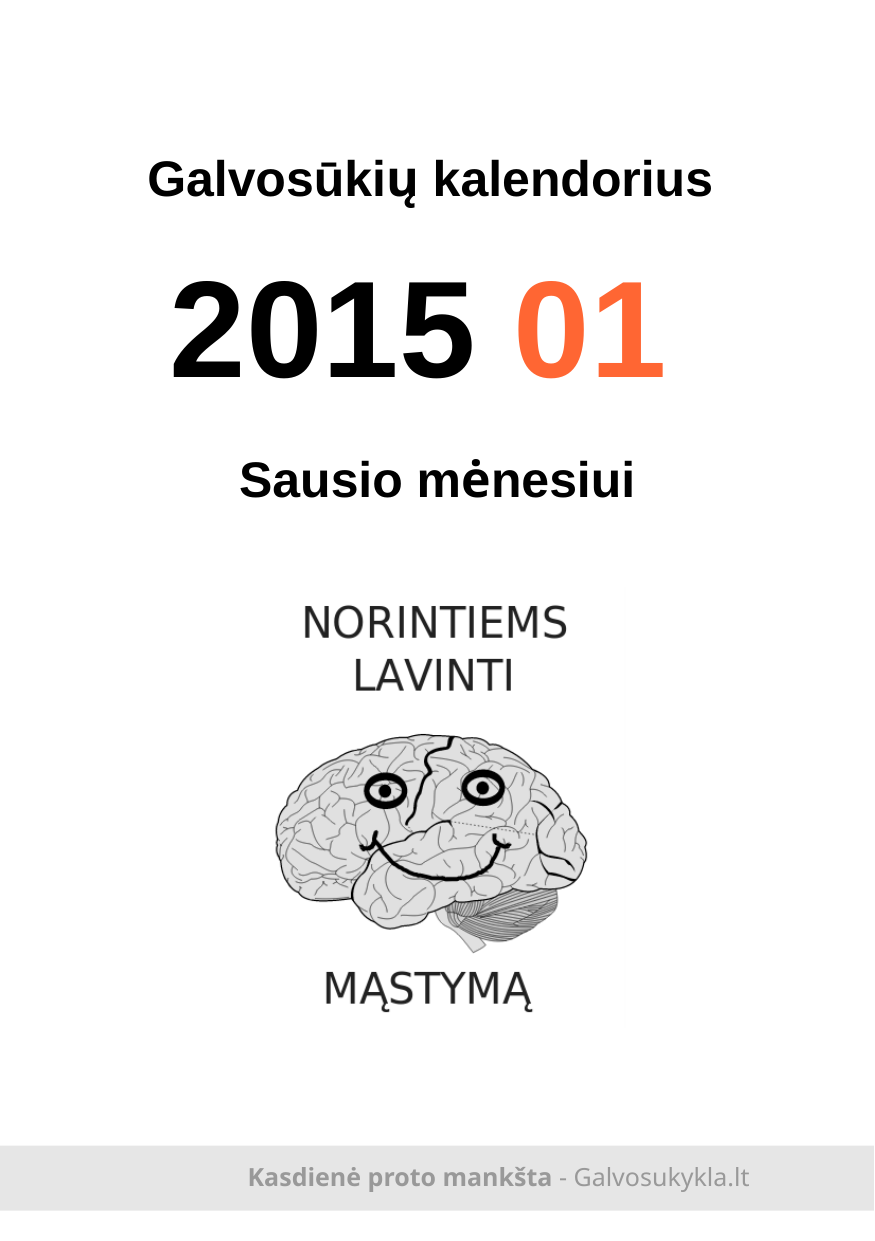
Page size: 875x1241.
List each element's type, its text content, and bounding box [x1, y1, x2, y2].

subtitle Galvosūkių kalendorius [69, 143, 805, 211]
subtitle Sausio mėnesiui [118, 444, 756, 512]
subtitle 2015 01 [118, 249, 756, 407]
